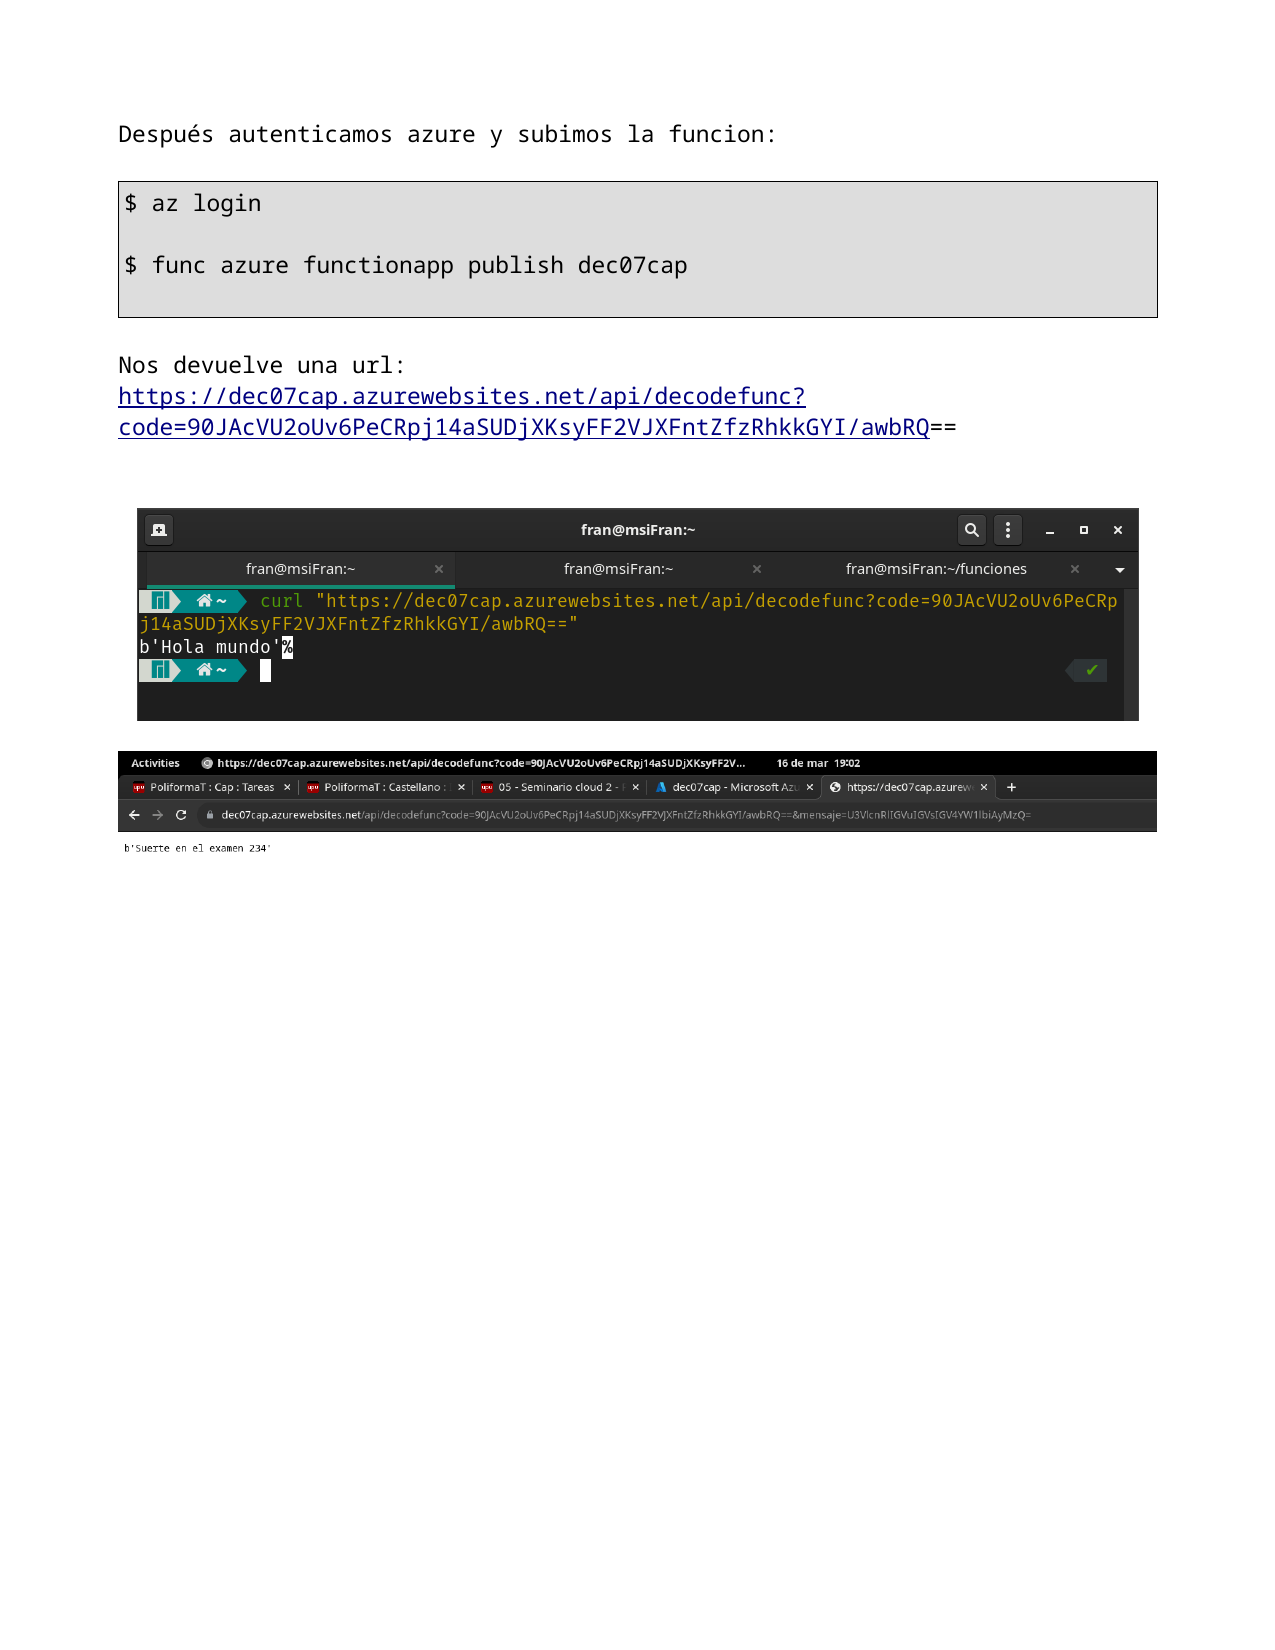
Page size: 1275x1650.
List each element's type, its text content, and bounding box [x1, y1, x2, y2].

text Después autenticamos azure y subimos la funcion: [118, 118, 1157, 149]
text Nos devuelve una url: [118, 348, 1157, 380]
picture [118, 751, 1157, 1090]
text https://dec07cap.azurewebsites.net/api/decodefunc?code=90JAcVU2oUv6PeCRpj14aSUDjXKsyFF2VJXFntZfzRhkkGYI/awbRQ== [118, 380, 1157, 442]
table_header $ az login $ func azure functionapp publish dec07cap [119, 182, 1157, 317]
